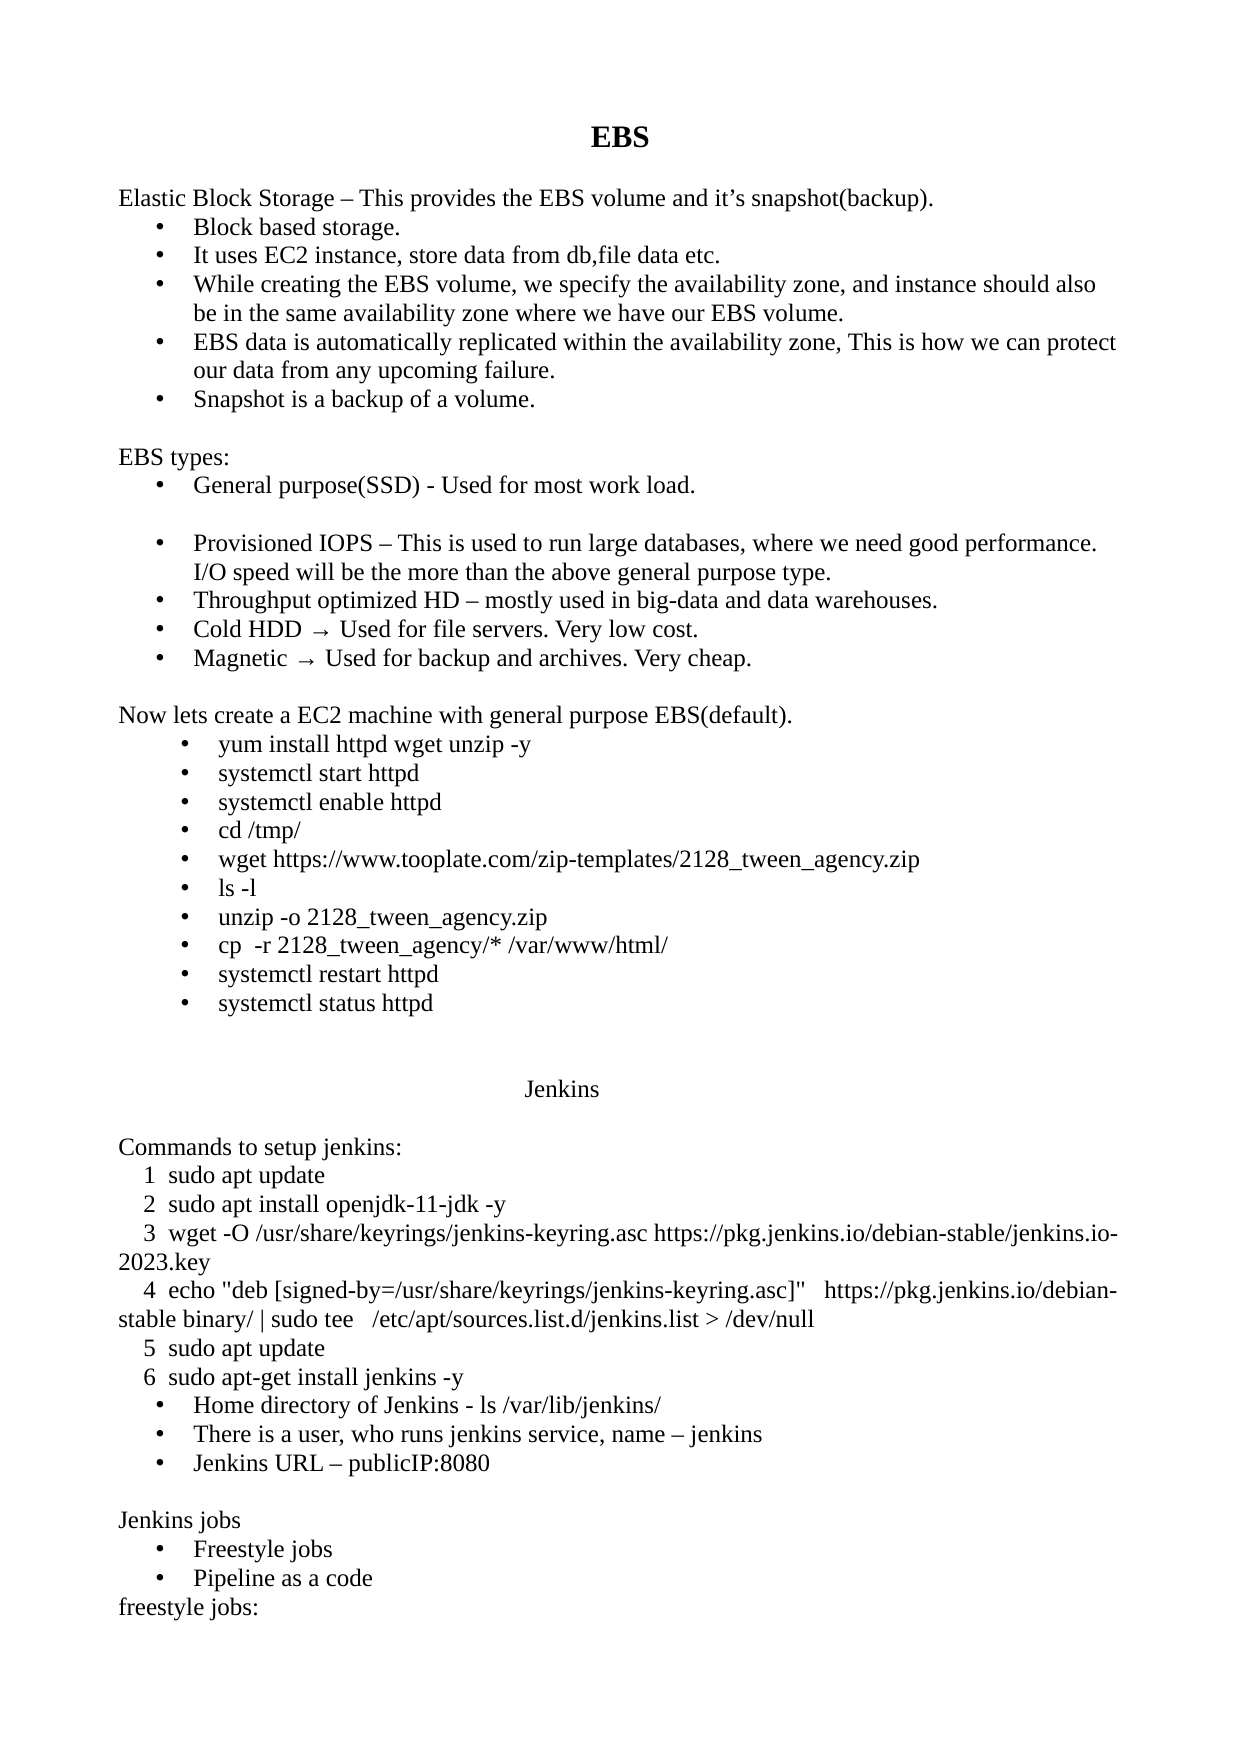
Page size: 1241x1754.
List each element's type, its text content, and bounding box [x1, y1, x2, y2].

list Home directory of Jenkins - ls /var/lib/jenkins/ [156, 1390, 1122, 1419]
list Throughput optimized HD – mostly used in big-data and data warehouses. [156, 585, 1122, 614]
list cp -r 2128_tween_agency/* /var/www/html/ [181, 930, 1122, 959]
text 2 sudo apt install openjdk-11-jdk -y [118, 1189, 1122, 1218]
text EBS [118, 118, 1122, 154]
list systemctl enable httpd [181, 787, 1122, 815]
list ls -l [181, 873, 1122, 902]
list Block based storage. [156, 212, 1122, 240]
list yum install httpd wget unzip -y [181, 729, 1122, 758]
text 1 sudo apt update [118, 1160, 1122, 1189]
list General purpose(SSD) - Used for most work load. [156, 470, 1122, 499]
list systemctl restart httpd [181, 959, 1122, 988]
text Now lets create a EC2 machine with general purpose EBS(default). [118, 700, 1122, 729]
list cd /tmp/ [181, 815, 1122, 844]
text Jenkins jobs [118, 1505, 1122, 1534]
text 4 echo "deb [signed-by=/usr/share/keyrings/jenkins-keyring.asc]" https://pkg.jenkins.io/debian-stable binary/ | sudo tee /etc/apt/sources.list.d/jenkins.list > /dev/null [118, 1275, 1122, 1333]
text freestyle jobs: [118, 1592, 1122, 1620]
text 5 sudo apt update [118, 1333, 1122, 1362]
list EBS data is automatically replicated within the availability zone, This is how we can protect our data from any upcoming failure. [156, 327, 1122, 384]
text EBS types: [118, 442, 1122, 470]
list Jenkins URL – publicIP:8080 [156, 1448, 1122, 1477]
list It uses EC2 instance, store data from db,file data etc. [156, 240, 1122, 269]
list While creating the EBS volume, we specify the availability zone, and instance should also be in the same availability zone where we have our EBS volume. [156, 269, 1122, 327]
text Commands to setup jenkins: [118, 1132, 1122, 1160]
text Elastic Block Storage – This provides the EBS volume and it’s snapshot(backup). [118, 183, 1122, 212]
list systemctl status httpd [181, 988, 1122, 1017]
list Provisioned IOPS – This is used to run large databases, where we need good performance. I/O speed will be the more than the above general purpose type. [156, 528, 1122, 585]
text 3 wget -O /usr/share/keyrings/jenkins-keyring.asc https://pkg.jenkins.io/debian-stable/jenkins.io-2023.key [118, 1218, 1122, 1275]
list unzip -o 2128_tween_agency.zip [181, 902, 1122, 930]
list wget https://www.tooplate.com/zip-templates/2128_tween_agency.zip [181, 844, 1122, 873]
list Pipeline as a code [156, 1563, 1122, 1592]
list Magnetic → Used for backup and archives. Very cheap. [156, 643, 1122, 672]
list There is a user, who runs jenkins service, name – jenkins [156, 1419, 1122, 1448]
list systemctl start httpd [181, 758, 1122, 787]
list Freestyle jobs [156, 1534, 1122, 1563]
list Snapshot is a backup of a volume. [156, 384, 1122, 413]
text 6 sudo apt-get install jenkins -y [118, 1362, 1122, 1390]
list Cold HDD → Used for file servers. Very low cost. [156, 614, 1122, 643]
text Jenkins [118, 1074, 1122, 1103]
